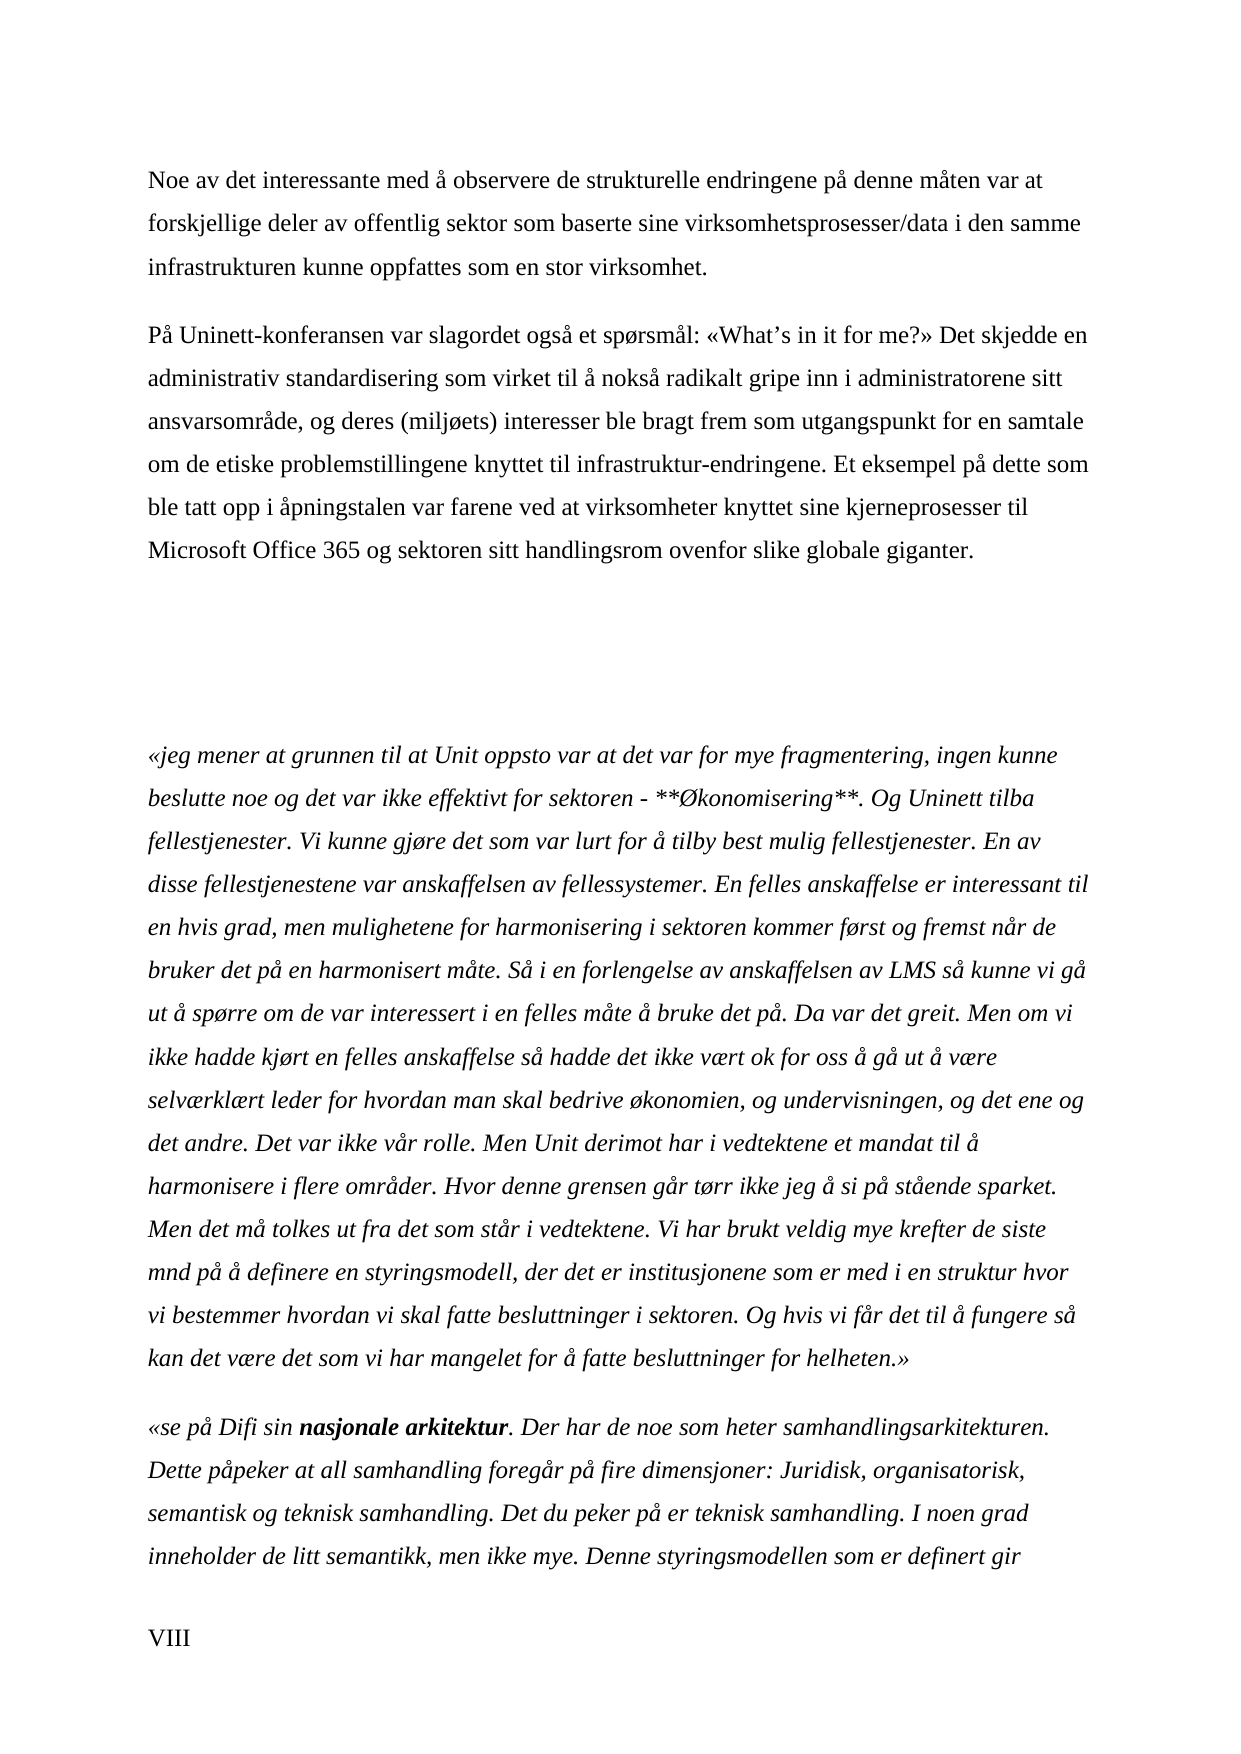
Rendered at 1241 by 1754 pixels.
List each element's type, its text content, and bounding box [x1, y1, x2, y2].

text Noe av det interessante med å observere de strukturelle endringene på denne måten var at forskjellige deler av offentlig sektor som baserte sine virksomhetsprosesser/data i den samme infrastrukturen kunne oppfattes som en stor virksomhet. [148, 165, 1092, 280]
text «jeg mener at grunnen til at Unit oppsto var at det var for mye fragmentering, ingen kunne beslutte noe og det var ikke effektivt for sektoren - **Økonomisering**. Og Uninett tilba fellestjenester. Vi kunne gjøre det som var lurt for å tilby best mulig fellestjenester. En av disse fellestjenestene var anskaffelsen av fellessystemer. En felles anskaffelse er interessant til en hvis grad, men mulighetene for harmonisering i sektoren kommer først og fremst når de bruker det på en harmonisert måte. Så i en forlengelse av anskaffelsen av LMS så kunne vi gå ut å spørre om de var interessert i en felles måte å bruke det på. Da var det greit. Men om vi ikke hadde kjørt en felles anskaffelse så hadde det ikke vært ok for oss å gå ut å være selværklært leder for hvordan man skal bedrive økonomien, og undervisningen, og det ene og det andre. Det var ikke vår rolle. Men Unit derimot har i vedtektene et mandat til å harmonisere i flere områder. Hvor denne grensen går tørr ikke jeg å si på stående sparket. Men det må tolkes ut fra det som står i vedtektene. Vi har brukt veldig mye krefter de siste mnd på å definere en styringsmodell, der det er institusjonene som er med i en struktur hvor vi bestemmer hvordan vi skal fatte besluttninger i sektoren. Og hvis vi får det til å fungere så kan det være det som vi har mangelet for å fatte besluttninger for helheten.» [148, 740, 1092, 1372]
text På Uninett-konferansen var slagordet også et spørsmål: «What’s in it for me?» Det skjedde en administrativ standardisering som virket til å nokså radikalt gripe inn i administratorene sitt ansvarsområde, og deres (miljøets) interesser ble bragt frem som utgangspunkt for en samtale om de etiske problemstillingene knyttet til infrastruktur-endringene. Et eksempel på dette som ble tatt opp i åpningstalen var farene ved at virksomheter knyttet sine kjerneprosesser til Microsoft Office 365 og sektoren sitt handlingsrom ovenfor slike globale giganter. [148, 320, 1092, 564]
text «se på Difi sin nasjonale arkitektur. Der har de noe som heter samhandlingsarkitekturen. Dette påpeker at all samhandling foregår på fire dimensjoner: Juridisk, organisatorisk, semantisk og teknisk samhandling. Det du peker på er teknisk samhandling. I noen grad inneholder de litt semantikk, men ikke mye. Denne styringsmodellen som er definert gir [148, 1412, 1092, 1570]
